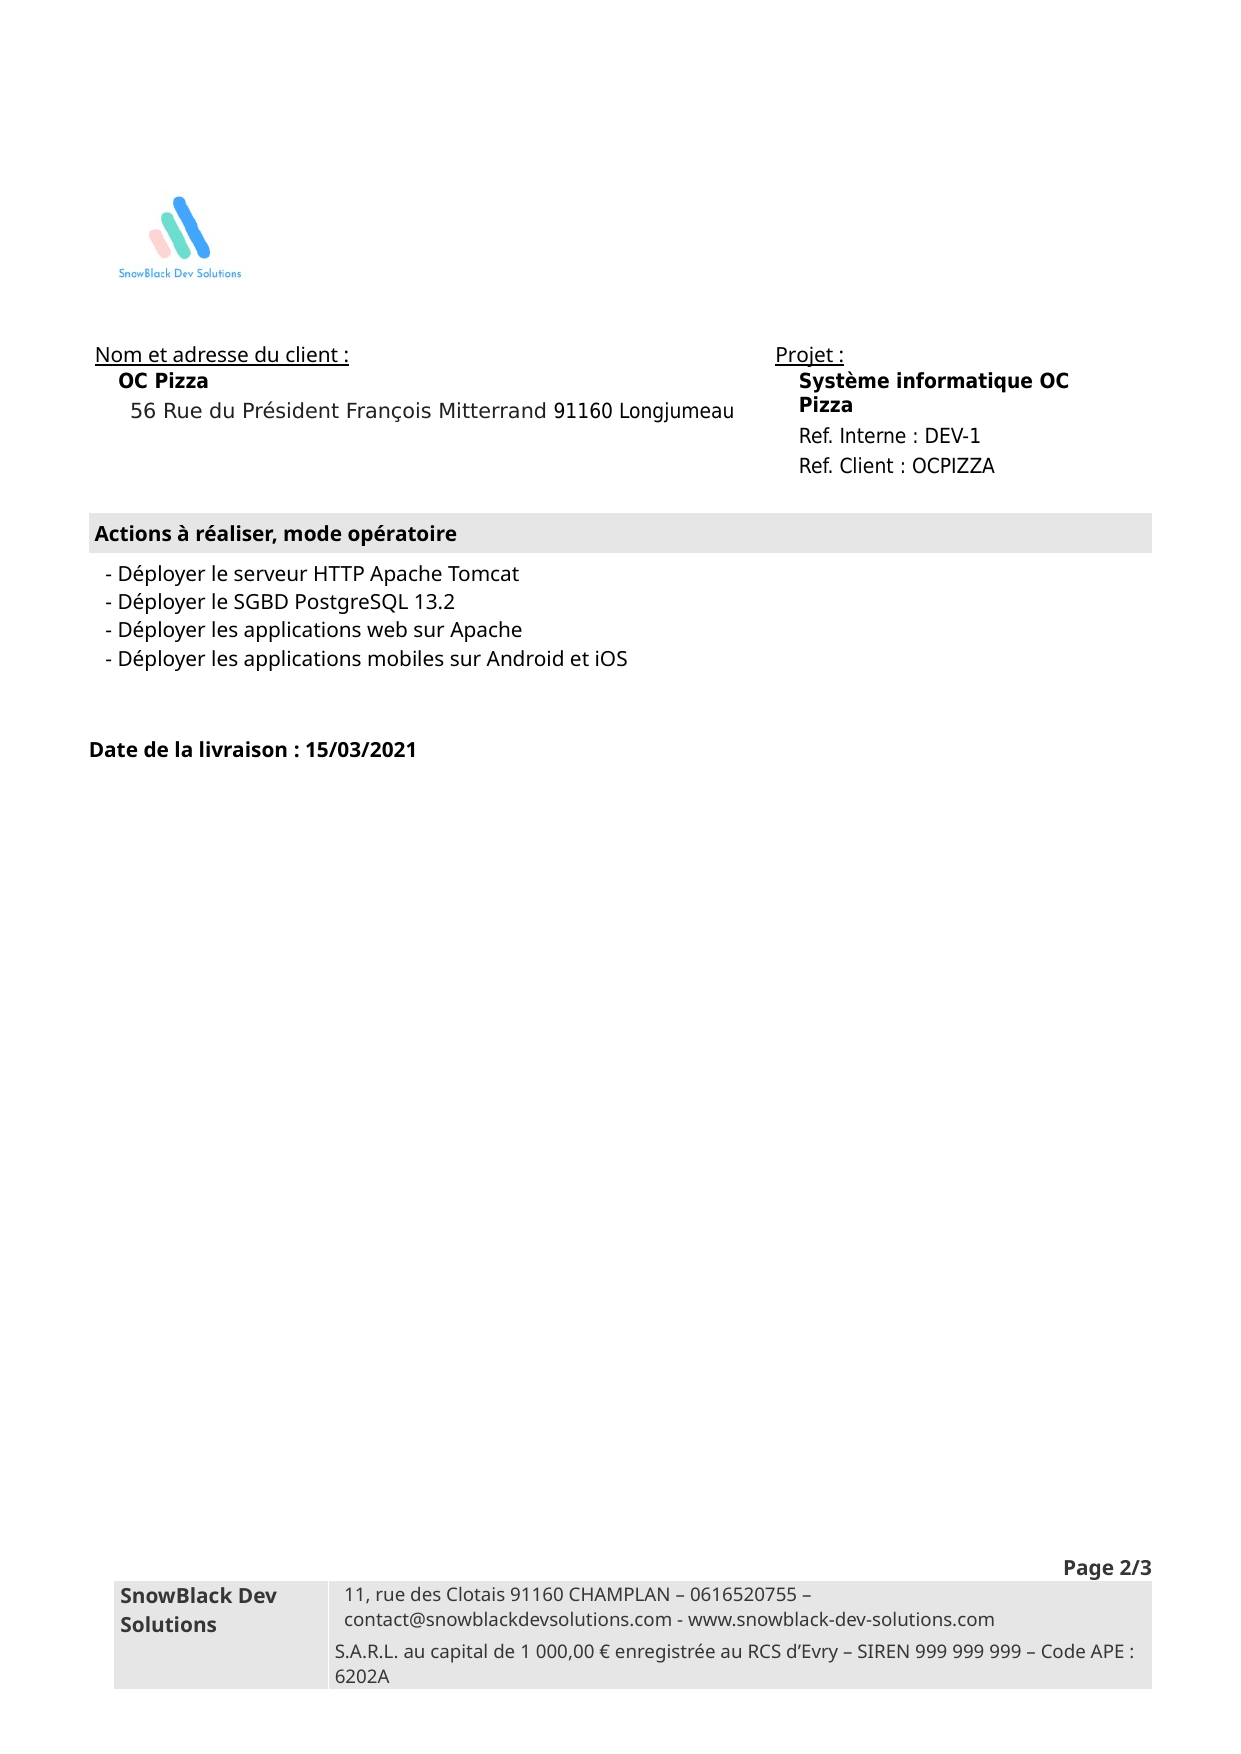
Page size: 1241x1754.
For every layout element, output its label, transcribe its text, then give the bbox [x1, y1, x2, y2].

text Date de la livraison : 15/03/2021 [88, 735, 1152, 763]
table_cell - Déployer le serveur HTTP Apache Tomcat - Déployer le SGBD PostgreSQL 13.2 - Déployer les applications web sur Apache - Déployer les applications mobiles sur Android et iOS [89, 553, 1152, 678]
picture [88, 145, 271, 328]
table_header Actions à réaliser, mode opératoire [89, 513, 1152, 553]
